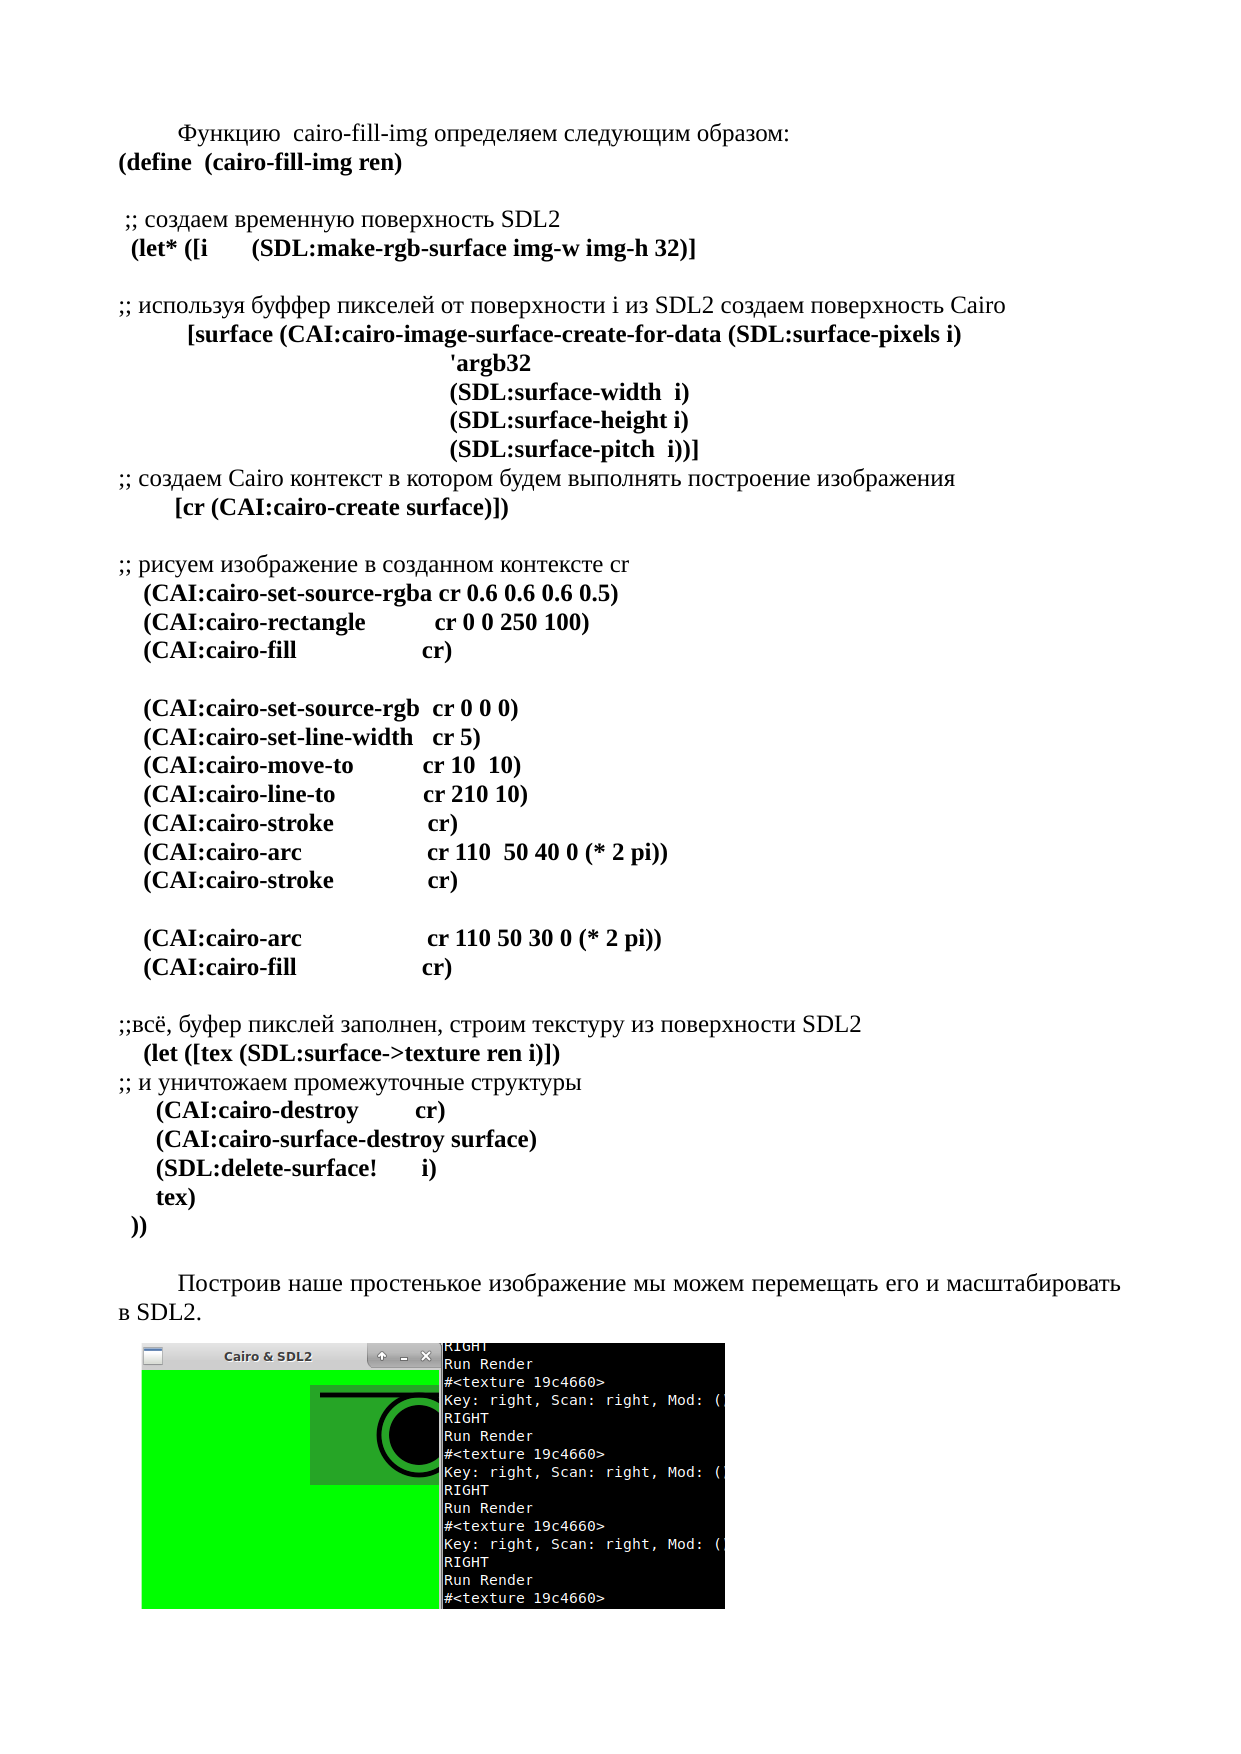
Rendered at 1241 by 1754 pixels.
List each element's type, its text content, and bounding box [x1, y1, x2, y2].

text (CAI:cairo-set-line-width cr 5) [118, 722, 1122, 751]
text (CAI:cairo-stroke cr) [118, 808, 1122, 837]
text (CAI:cairo-set-source-rgba cr 0.6 0.6 0.6 0.5) [118, 578, 1122, 607]
text [surface (CAI:cairo-image-surface-create-for-data (SDL:surface-pixels i) [118, 319, 1122, 348]
text (CAI:cairo-set-source-rgb cr 0 0 0) [118, 693, 1122, 722]
text ;; и уничтожаем промежуточные структуры [118, 1067, 1122, 1096]
text (CAI:cairo-move-to cr 10 10) [118, 751, 1122, 779]
text [cr (CAI:cairo-create surface)]) [118, 492, 1122, 521]
text (CAI:cairo-fill cr) [118, 952, 1122, 981]
text (CAI:cairo-rectangle cr 0 0 250 100) [118, 607, 1122, 636]
text (SDL:delete-surface! i) [118, 1153, 1122, 1182]
text ;; создаем временную поверхность SDL2 [118, 204, 1122, 233]
text tex) [118, 1182, 1122, 1211]
text (let ([tex (SDL:surface->texture ren i)]) [118, 1038, 1122, 1067]
text (CAI:cairo-line-to cr 210 10) [118, 779, 1122, 808]
text ;; рисуем изображение в созданном контексте cr [118, 549, 1122, 578]
text (CAI:cairo-arc cr 110 50 30 0 (* 2 pi)) [118, 923, 1122, 952]
text (SDL:surface-height i) [118, 406, 1122, 434]
text ;;всё, буфер пикслей заполнен, строим текстуру из поверхности SDL2 [118, 1009, 1122, 1038]
text (let* ([i (SDL:make-rgb-surface img-w img-h 32)] [118, 233, 1122, 262]
text (CAI:cairo-stroke cr) [118, 866, 1122, 894]
text ;; создаем Cairo контекст в котором будем выполнять построение изображения [118, 463, 1122, 492]
text (CAI:cairo-surface-destroy surface) [118, 1124, 1122, 1153]
text ;; используя буффер пикселей от поверхности i из SDL2 создаем поверхность Cairo [118, 291, 1122, 319]
text Построив наше простенькое изображение мы можем перемещать его и масштабировать в SDL2. [118, 1268, 1122, 1326]
text (CAI:cairo-arc cr 110 50 40 0 (* 2 pi)) [118, 837, 1122, 866]
picture [141, 1343, 725, 1609]
text )) [118, 1211, 1122, 1239]
text (SDL:surface-pitch i))] [118, 434, 1122, 463]
text (SDL:surface-width i) [118, 377, 1122, 406]
text 'argb32 [118, 348, 1122, 377]
text (CAI:cairo-destroy cr) [118, 1096, 1122, 1124]
text Функцию cairo-fill-img определяем следующим образом: [118, 118, 1122, 147]
text (define (cairo-fill-img ren) [118, 147, 1122, 176]
text (CAI:cairo-fill cr) [118, 636, 1122, 664]
